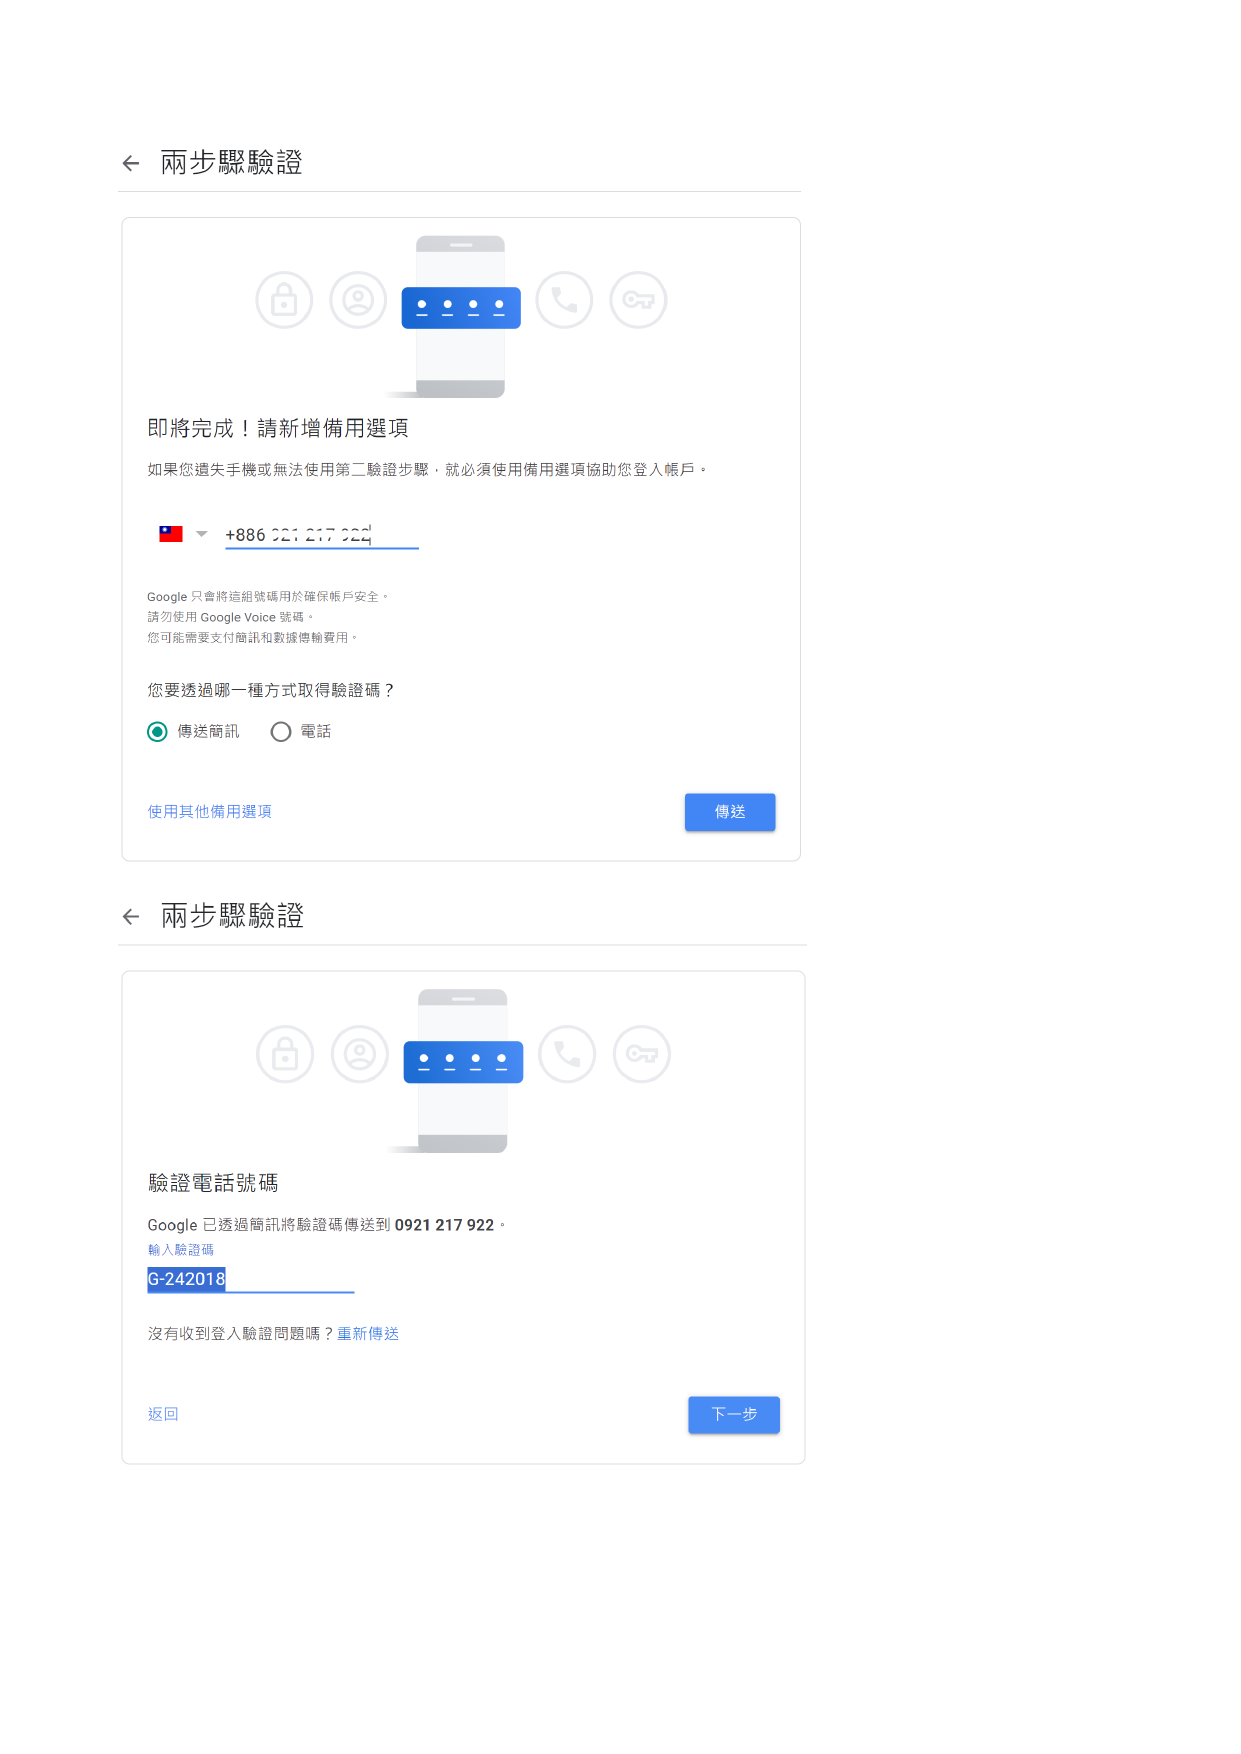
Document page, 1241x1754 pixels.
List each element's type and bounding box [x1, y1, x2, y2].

picture [118, 146, 802, 864]
picture [118, 892, 808, 1467]
